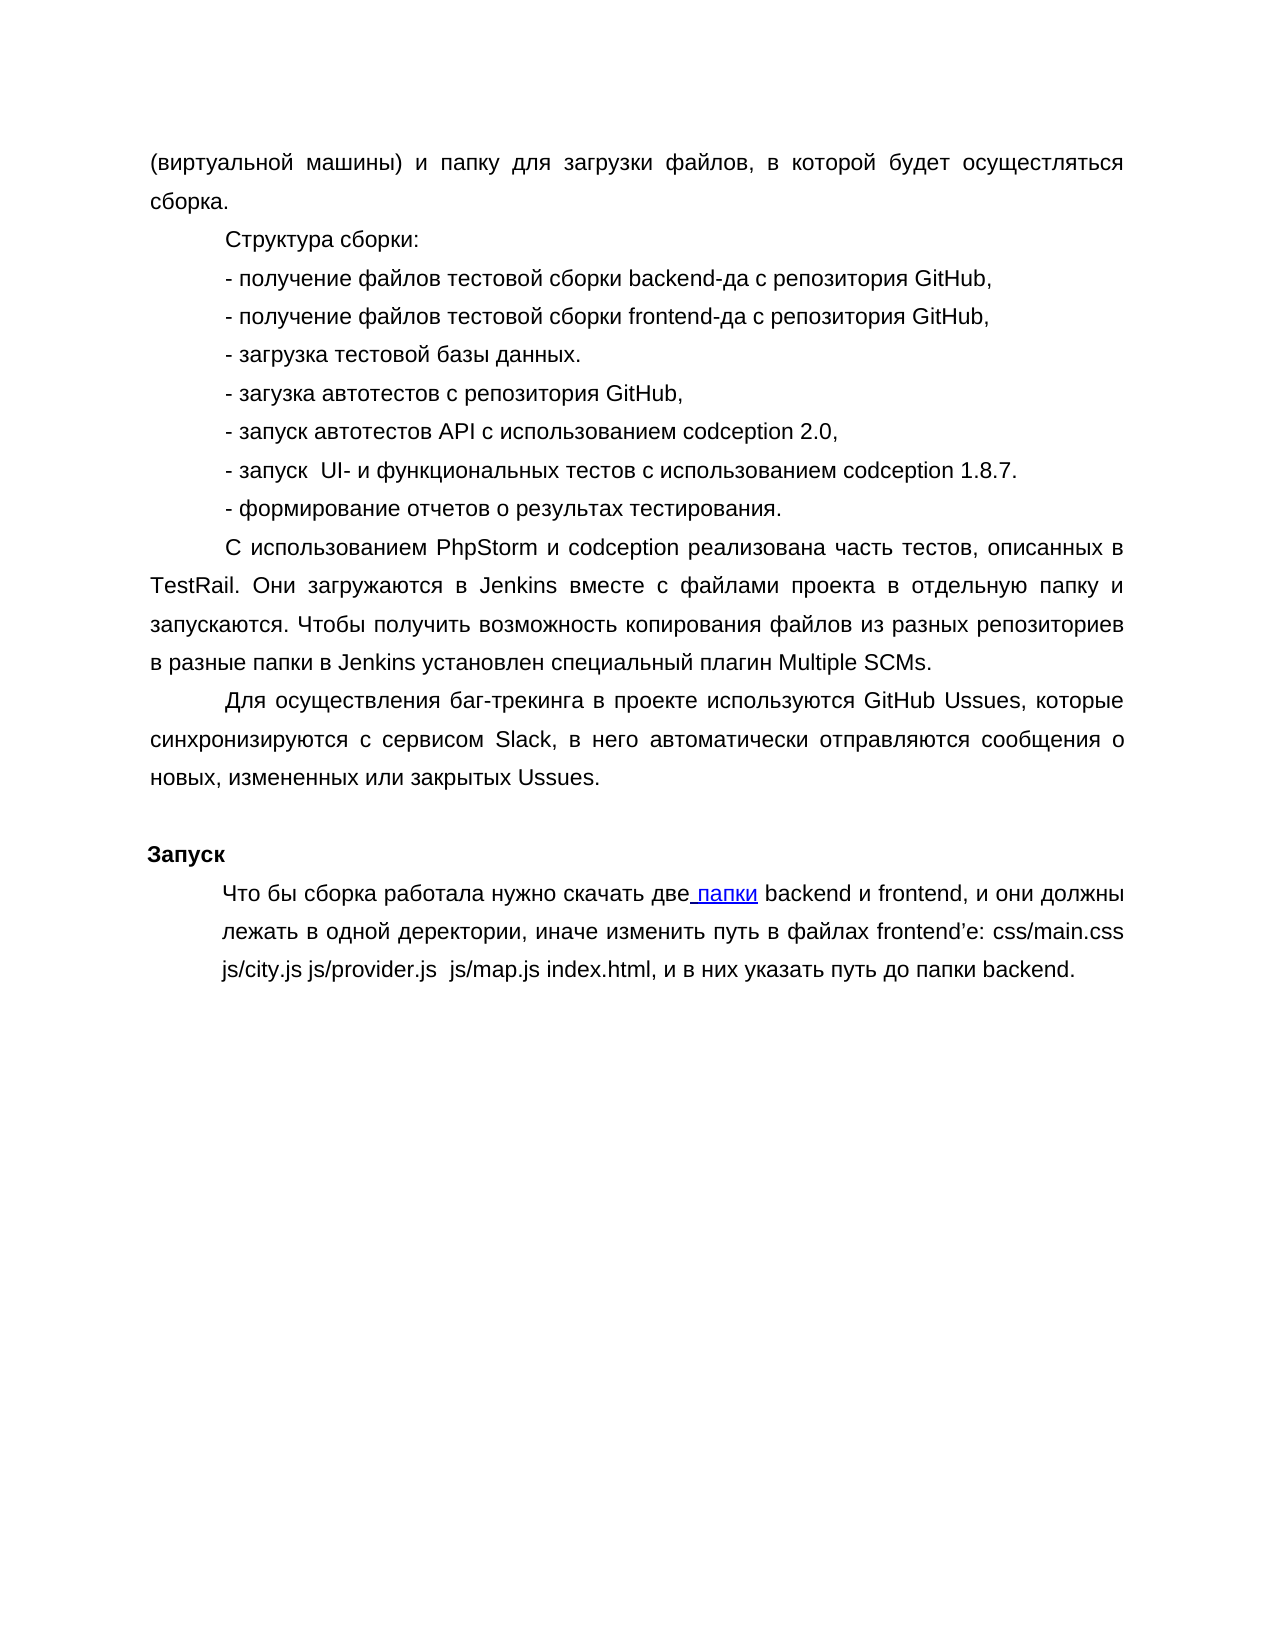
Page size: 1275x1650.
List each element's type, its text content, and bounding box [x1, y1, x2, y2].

text Структура сборки: [150, 227, 1125, 252]
text - формирование отчетов о результах тестирования. [150, 496, 1125, 522]
text - запуск автотестов API с использованием codception 2.0, [150, 419, 1125, 445]
text С использованием PhpStorm и codception реализована часть тестов, описанных в TestRail. Они загружаются в Jenkins вместе с файлами проекта в отдельную папку и запускаются. Чтобы получить возможность копирования файлов из разных репозиториев в разные папки в Jenkins установлен специальный плагин Multiple SCMs. [150, 534, 1125, 675]
text Для осуществления баг-трекинга в проекте используются GitHub Ussues, которые синхронизируются с сервисом Slack, в него автоматически отправляются сообщения о новых, измененных или закрытых Ussues. [150, 688, 1125, 791]
text Запуск [147, 842, 1125, 867]
text (виртуальной машины) и папку для загрузки файлов, в которой будет осущестляться сборка. [150, 150, 1125, 214]
text - получение файлов тестовой сборки backend-да с репозитория GitHub, [150, 265, 1125, 291]
text Что бы сборка работала нужно скачать две папки backend и frontend, и они должны лежать в одной деректории, иначе изменить путь в файлах frontend’е: css/main.css js/city.js js/provider.js js/map.js index.html, и в них указать путь до папки backend. [222, 880, 1125, 983]
text - получение файлов тестовой сборки frontend-да с репозитория GitHub, [150, 304, 1125, 329]
text - загрузка тестовой базы данных. [150, 342, 1125, 368]
text - загузка автотестов с репозитория GitHub, [150, 381, 1125, 406]
text - запуск UI- и функциональных тестов с использованием codception 1.8.7. [150, 457, 1125, 483]
